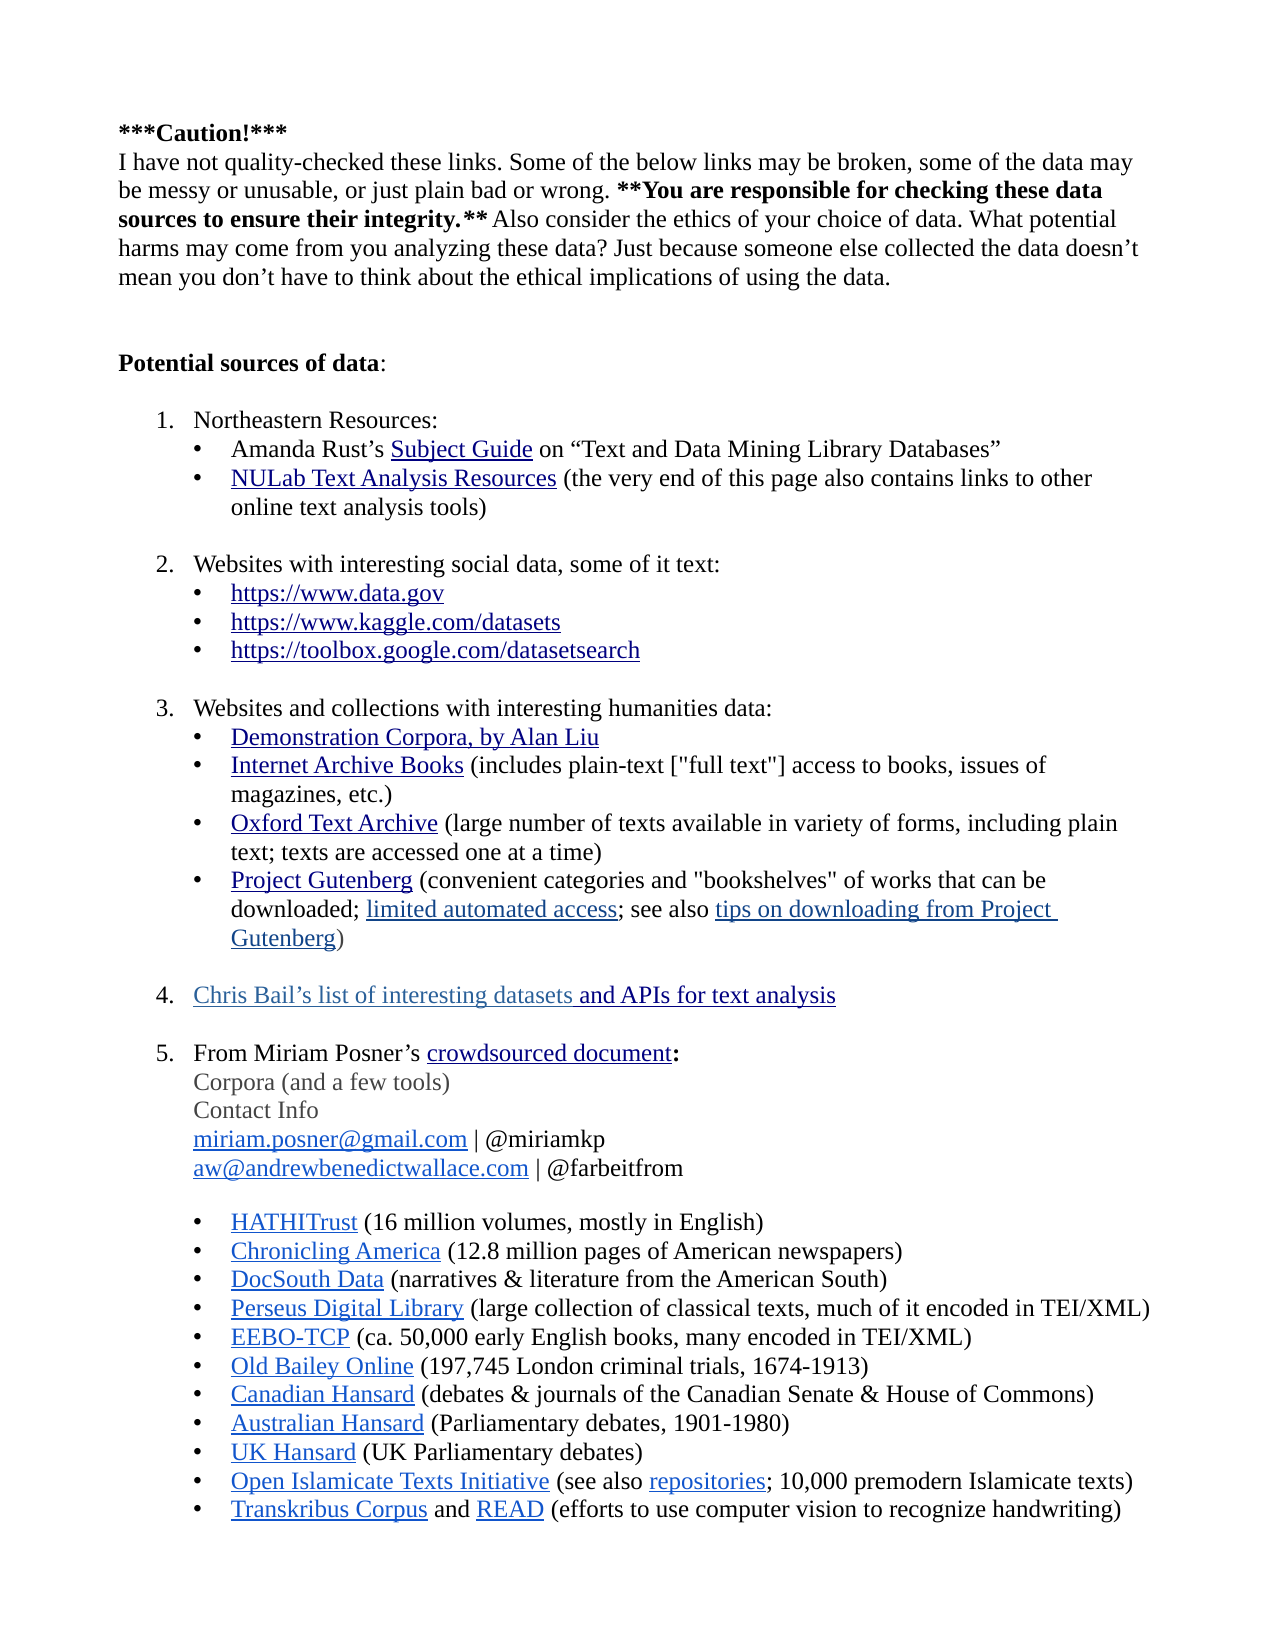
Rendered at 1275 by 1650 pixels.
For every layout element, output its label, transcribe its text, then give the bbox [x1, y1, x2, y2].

list https://www.data.gov [193, 578, 1157, 607]
list Websites with interesting social data, some of it text: [156, 549, 1157, 578]
list Amanda Rust’s Subject Guide on “Text and Data Mining Library Databases” [193, 434, 1157, 463]
list Project Gutenberg (convenient categories and "bookshelves" of works that can be downloaded; limited automated access; see also tips on downloading from Project Gutenberg) [193, 866, 1157, 952]
list From Miriam Posner’s crowdsourced document: [156, 1038, 1157, 1067]
list Perseus Digital Library (large collection of classical texts, much of it encoded in TEI/XML) [193, 1293, 1157, 1322]
list EEBO-TCP (ca. 50,000 early English books, many encoded in TEI/XML) [193, 1322, 1157, 1351]
list Oxford Text Archive (large number of texts available in variety of forms, including plain text; texts are accessed one at a time) [193, 808, 1157, 866]
list UK Hansard (UK Parliamentary debates) [193, 1437, 1157, 1466]
list Corpora (and a few tools) [193, 1067, 1157, 1096]
text I have not quality-checked these links. Some of the below links may be broken, some of the data may be messy or unusable, or just plain bad or wrong. **You are responsible for checking these data sources to ensure their integrity.** Also consider the ethics of your choice of data. What potential harms may come from you analyzing these data? Just because someone else collected the data doesn’t mean you don’t have to think about the ethical implications of using the data. [118, 147, 1157, 291]
list NULab Text Analysis Resources (the very end of this page also contains links to other online text analysis tools) [193, 463, 1157, 521]
list Old Bailey Online (197,745 London criminal trials, 1674-1913) [193, 1351, 1157, 1379]
list aw@andrewbenedictwallace.com | @farbeitfrom [193, 1153, 1157, 1182]
list Chris Bail’s list of interesting datasets and APIs for text analysis [156, 981, 1157, 1009]
list https://toolbox.google.com/datasetsearch [193, 636, 1157, 664]
list miriam.posner@gmail.com | @miriamkp [193, 1124, 1157, 1153]
list Websites and collections with interesting humanities data: [156, 693, 1157, 722]
list Northeastern Resources: [156, 406, 1157, 434]
list https://www.kaggle.com/datasets [193, 607, 1157, 636]
text ***Caution!*** [118, 118, 1157, 147]
list Australian Hansard (Parliamentary debates, 1901-1980) [193, 1408, 1157, 1437]
list Transkribus Corpus and READ (efforts to use computer vision to recognize handwriting) [193, 1494, 1157, 1523]
list Canadian Hansard (debates & journals of the Canadian Senate & House of Commons) [193, 1379, 1157, 1408]
list Chronicling America (12.8 million pages of American newspapers) [193, 1236, 1157, 1264]
text Potential sources of data: [118, 348, 1157, 377]
list Demonstration Corpora, by Alan Liu [193, 722, 1157, 751]
list DocSouth Data (narratives & literature from the American South) [193, 1264, 1157, 1293]
list Open Islamicate Texts Initiative (see also repositories; 10,000 premodern Islamicate texts) [193, 1466, 1157, 1494]
list Internet Archive Books (includes plain-text ["full text"] access to books, issues of magazines, etc.) [193, 751, 1157, 808]
list HATHITrust (16 million volumes, mostly in English) [193, 1207, 1157, 1236]
list Contact Info [156, 1096, 1157, 1124]
